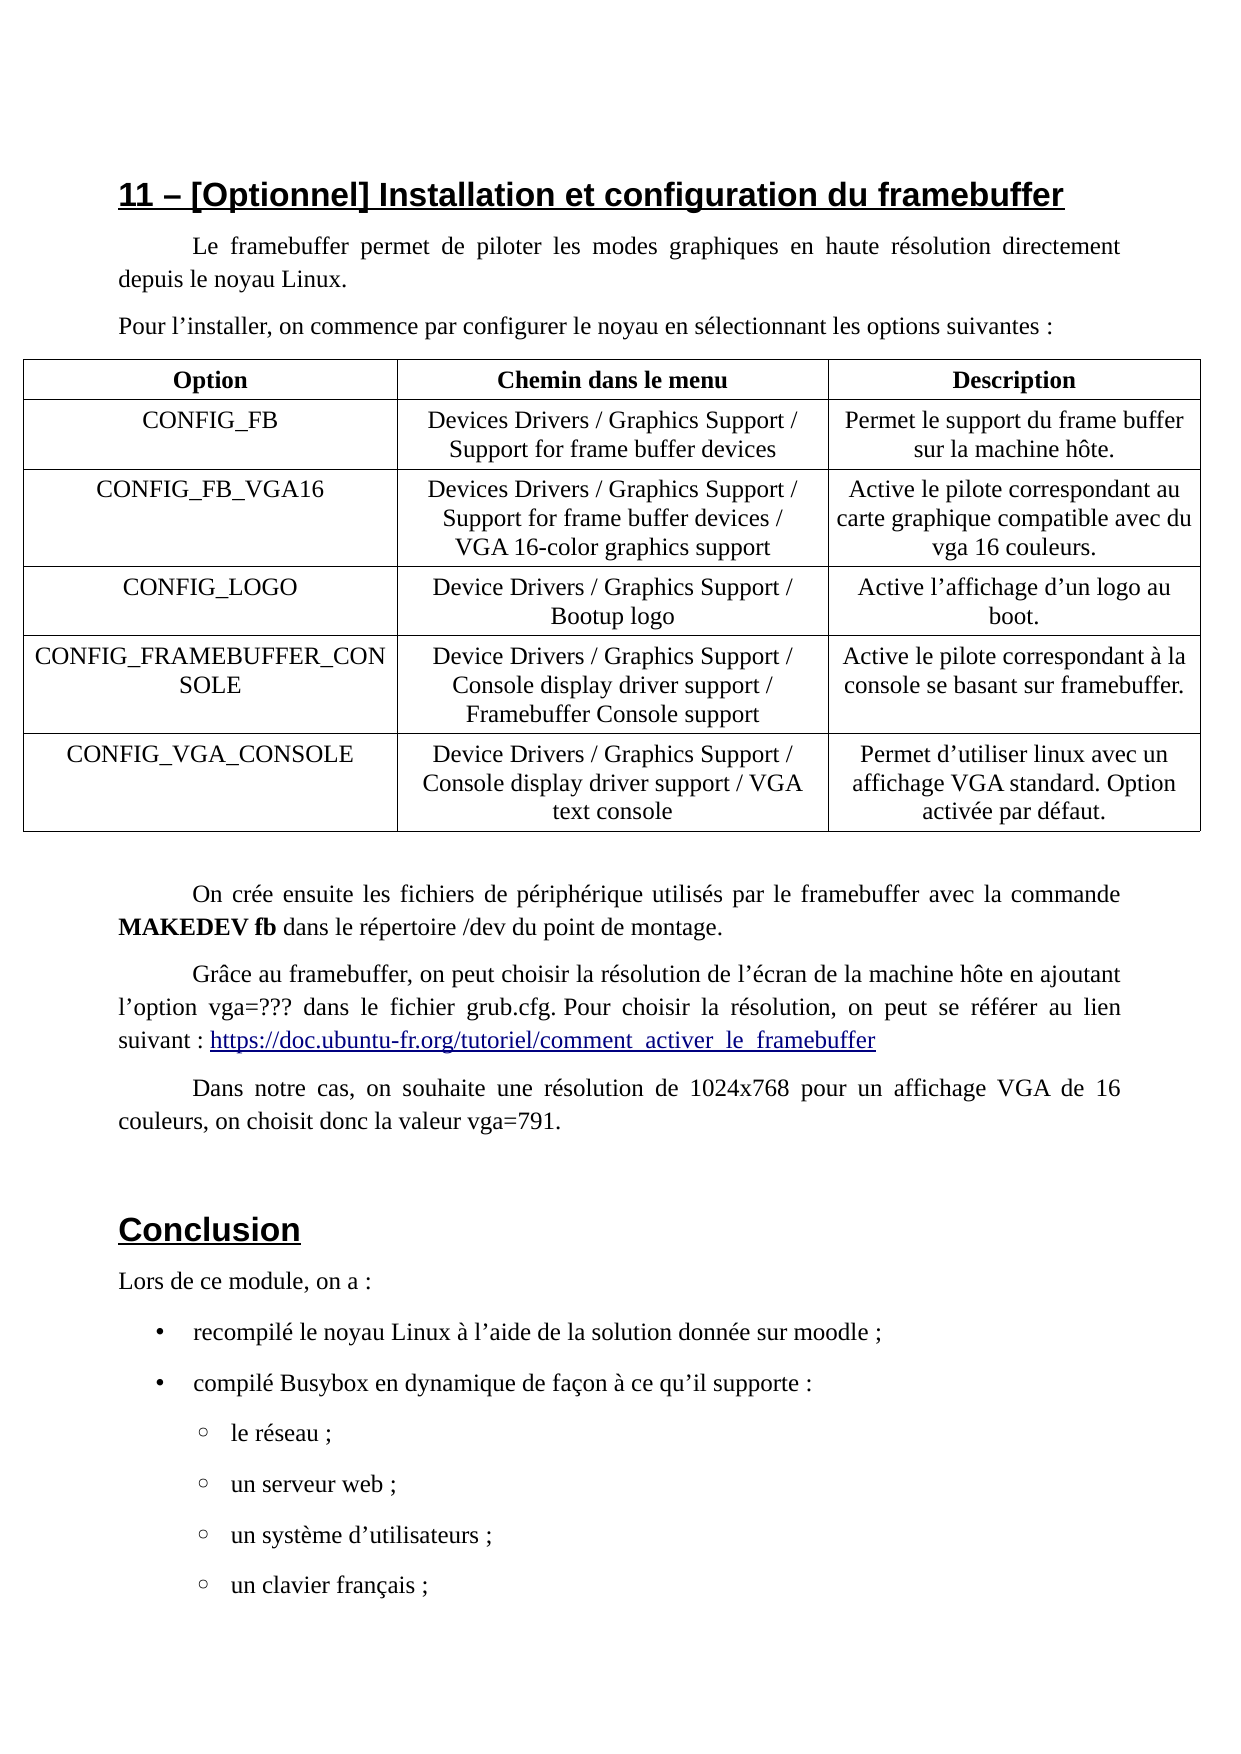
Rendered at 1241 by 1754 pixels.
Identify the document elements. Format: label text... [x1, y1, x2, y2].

text On crée ensuite les fichiers de périphérique utilisés par le framebuffer avec la commande MAKEDEV fb dans le répertoire /dev du point de montage. [118, 879, 1122, 940]
text Grâce au framebuffer, on peut choisir la résolution de l’écran de la machine hôte en ajoutant l’option vga=??? dans le fichier grub.cfg. Pour choisir la résolution, on peut se référer au lien suivant : https://doc.ubuntu-fr.org/tutoriel/comment_activer_le_framebuffer [118, 959, 1122, 1054]
table_cell Permet le support du frame buffer sur la machine hôte. [829, 400, 1200, 468]
table_header Option [24, 360, 397, 399]
list un système d’utilisateurs ; [193, 1520, 1122, 1549]
table_cell Permet d’utiliser linux avec un affichage VGA standard. Option activée par défaut. [829, 734, 1200, 831]
table_cell CONFIG_FRAMEBUFFER_CONSOLE [24, 636, 397, 733]
list un clavier français ; [193, 1571, 1122, 1599]
table_cell CONFIG_FB [24, 400, 397, 468]
list un serveur web ; [193, 1469, 1122, 1498]
text Dans notre cas, on souhaite une résolution de 1024x768 pour un affichage VGA de 16 couleurs, on choisit donc la valeur vga=791. [118, 1073, 1122, 1135]
table_cell Devices Drivers / Graphics Support / Support for frame buffer devices [398, 400, 828, 468]
table_header Chemin dans le menu [398, 360, 828, 399]
table_cell Active le pilote correspondant au carte graphique compatible avec du vga 16 couleurs. [829, 470, 1200, 566]
list recompilé le noyau Linux à l’aide de la solution donnée sur moodle ; [156, 1317, 1122, 1346]
list le réseau ; [193, 1418, 1122, 1447]
text Le framebuffer permet de piloter les modes graphiques en haute résolution directement depuis le noyau Linux. [118, 231, 1122, 293]
table_cell Devices Drivers / Graphics Support / Support for frame buffer devices / VGA 16-color graphics support [398, 470, 828, 566]
table_cell CONFIG_LOGO [24, 567, 397, 635]
table_cell Active le pilote correspondant à la console se basant sur framebuffer. [829, 636, 1200, 733]
table_cell Device Drivers / Graphics Support / Console display driver support / VGA text console [398, 734, 828, 831]
table_cell CONFIG_FB_VGA16 [24, 470, 397, 566]
table_cell Active l’affichage d’un logo au boot. [829, 567, 1200, 635]
subtitle Conclusion [118, 1210, 1122, 1248]
table_cell Device Drivers / Graphics Support / Bootup logo [398, 567, 828, 635]
text Lors de ce module, on a : [118, 1266, 1122, 1295]
list compilé Busybox en dynamique de façon à ce qu’il supporte : [156, 1368, 1122, 1396]
table_cell Device Drivers / Graphics Support / Console display driver support / Framebuffer Console support [398, 636, 828, 733]
subtitle 11 – [Optionnel] Installation et configuration du framebuffer [118, 174, 1122, 213]
text Pour l’installer, on commence par configurer le noyau en sélectionnant les options suivantes : [118, 311, 1122, 340]
table_cell CONFIG_VGA_CONSOLE [24, 734, 397, 831]
table_header Description [829, 360, 1200, 399]
